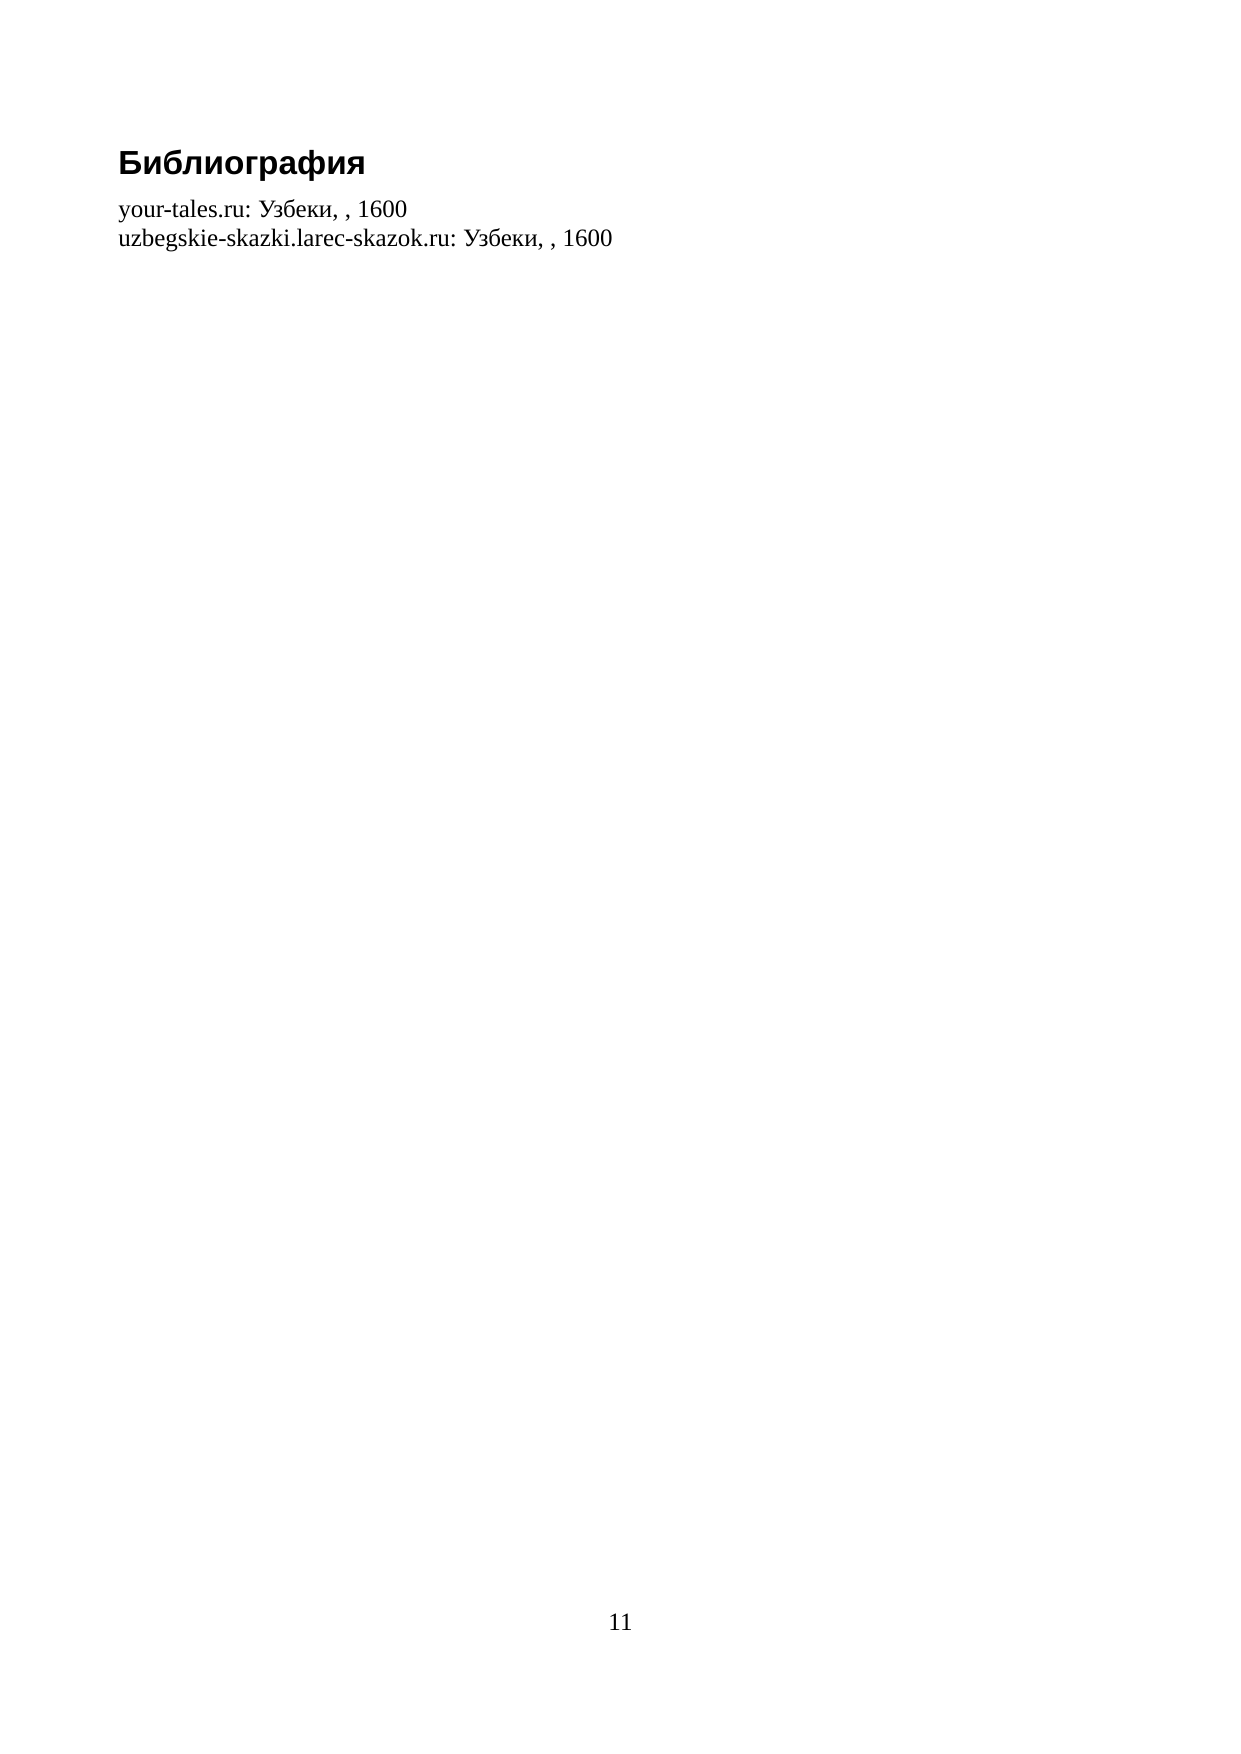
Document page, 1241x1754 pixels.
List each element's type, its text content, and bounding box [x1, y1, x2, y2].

text uzbegskie-skazki.larec-skazok.ru: Узбеки, , 1600 [118, 223, 1122, 252]
text your-tales.ru: Узбеки, , 1600 [118, 194, 1122, 223]
subtitle Библиография [118, 143, 1122, 182]
